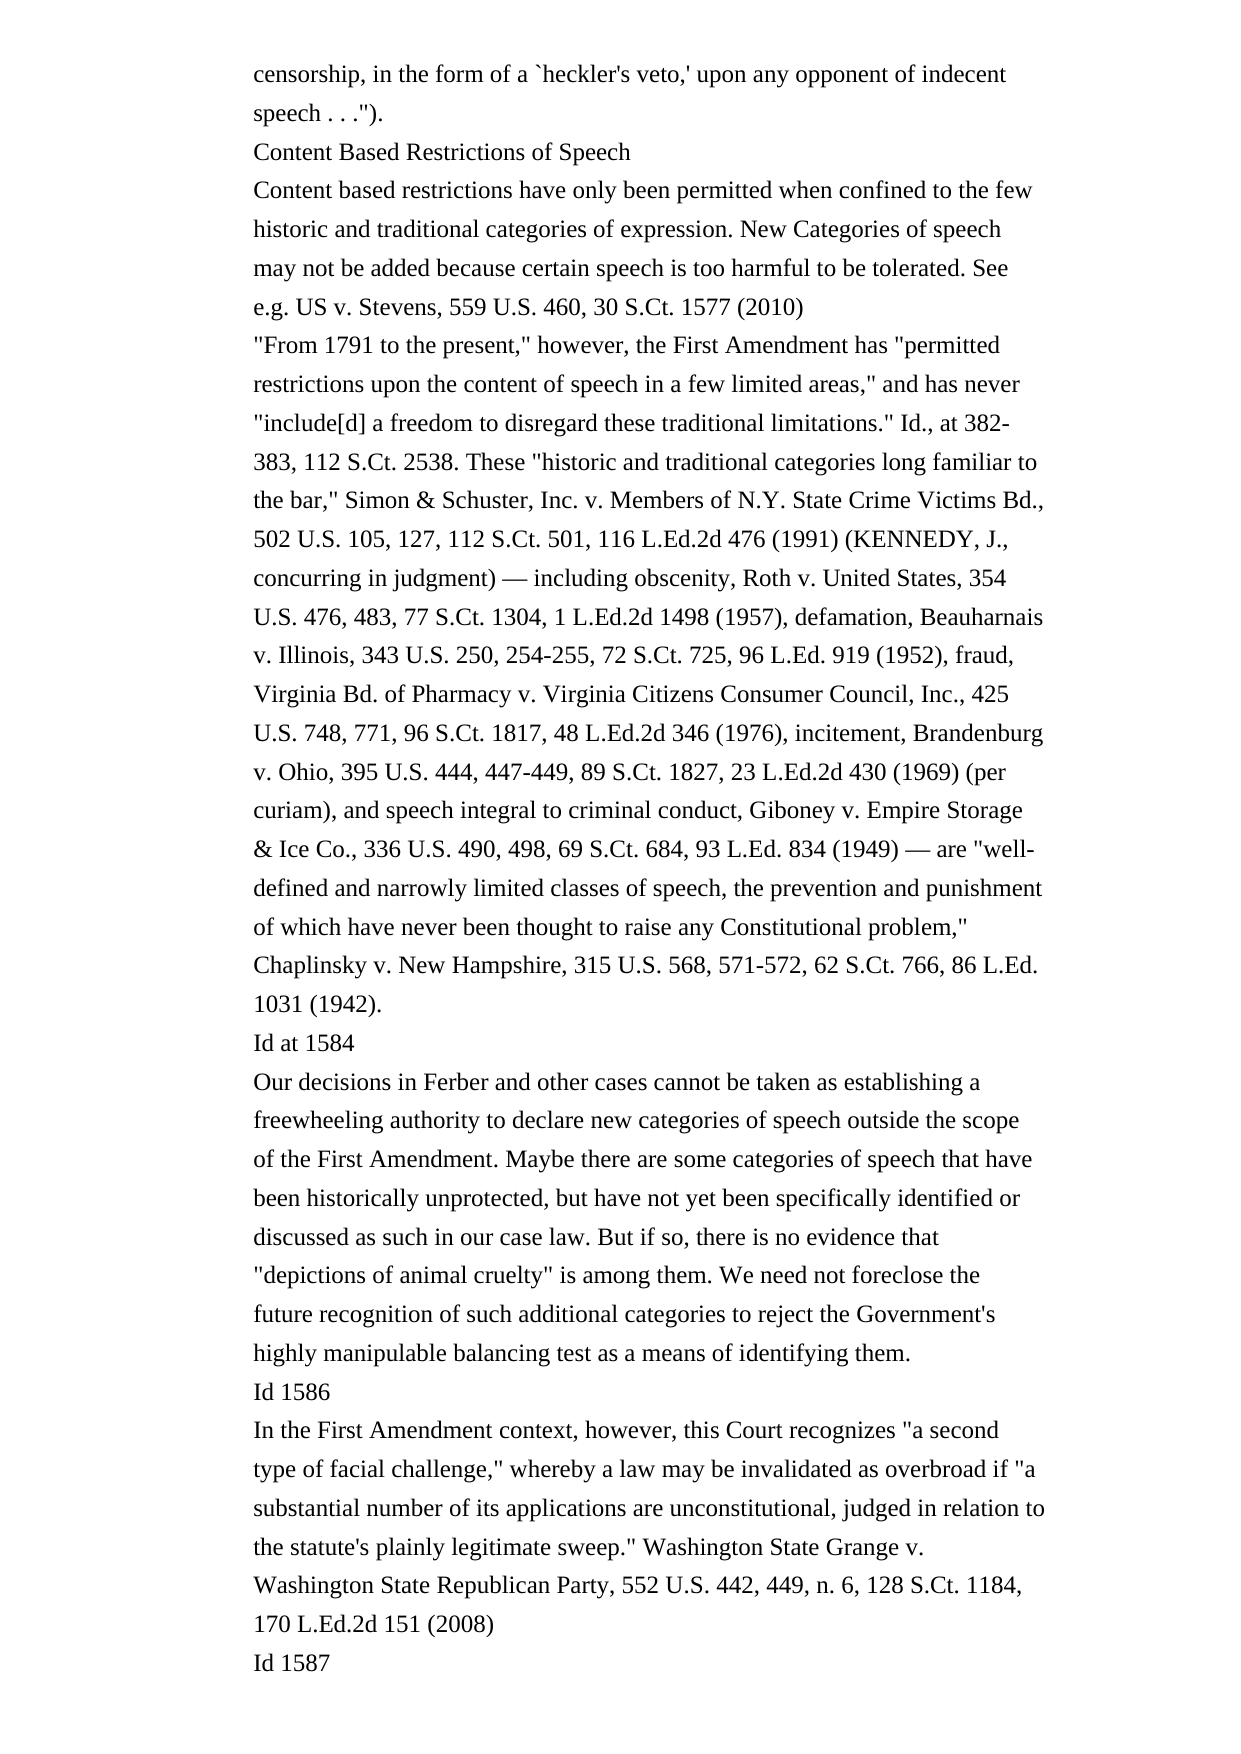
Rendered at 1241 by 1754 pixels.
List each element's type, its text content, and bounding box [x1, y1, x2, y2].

text censorship, in the form of a `heckler's veto,' upon any opponent of indecent speech . . ."). Content Based Restrictions of Speech Content based restrictions have only been permitted when confined to the few historic and traditional categories of expression. New Categories of speech may not be added because certain speech is too harmful to be tolerated. See e.g. US v. Stevens, 559 U.S. 460, 30 S.Ct. 1577 (2010) "From 1791 to the present," however, the First Amendment has "permitted restrictions upon the content of speech in a few limited areas," and has never "include[d] a freedom to disregard these traditional limitations." Id., at 382-383, 112 S.Ct. 2538. These "historic and traditional categories long familiar to the bar," Simon & Schuster, Inc. v. Members of N.Y. State Crime Victims Bd., 502 U.S. 105, 127, 112 S.Ct. 501, 116 L.Ed.2d 476 (1991) (KENNEDY, J., concurring in judgment) — including obscenity, Roth v. United States, 354 U.S. 476, 483, 77 S.Ct. 1304, 1 L.Ed.2d 1498 (1957), defamation, Beauharnais v. Illinois, 343 U.S. 250, 254-255, 72 S.Ct. 725, 96 L.Ed. 919 (1952), fraud, Virginia Bd. of Pharmacy v. Virginia Citizens Consumer Council, Inc., 425 U.S. 748, 771, 96 S.Ct. 1817, 48 L.Ed.2d 346 (1976), incitement, Brandenburg v. Ohio, 395 U.S. 444, 447-449, 89 S.Ct. 1827, 23 L.Ed.2d 430 (1969) (per curiam), and speech integral to criminal conduct, Giboney v. Empire Storage & Ice Co., 336 U.S. 490, 498, 69 S.Ct. 684, 93 L.Ed. 834 (1949) — are "well-defined and narrowly limited classes of speech, the prevention and punishment of which have never been thought to raise any Constitutional problem," Chaplinsky v. New Hampshire, 315 U.S. 568, 571-572, 62 S.Ct. 766, 86 L.Ed. 1031 (1942). Id at 1584 Our decisions in Ferber and other cases cannot be taken as establishing a freewheeling authority to declare new categories of speech outside the scope of the First Amendment. Maybe there are some categories of speech that have been historically unprotected, but have not yet been specifically identified or discussed as such in our case law. But if so, there is no evidence that "depictions of animal cruelty" is among them. We need not foreclose the future recognition of such additional categories to reject the Government's highly manipulable balancing test as a means of identifying them. Id 1586 In the First Amendment context, however, this Court recognizes "a second type of facial challenge," whereby a law may be invalidated as overbroad if "a substantial number of its applications are unconstitutional, judged in relation to the statute's plainly legitimate sweep." Washington State Grange v. Washington State Republican Party, 552 U.S. 442, 449, n. 6, 128 S.Ct. 1184, 170 L.Ed.2d 151 (2008) Id 1587 [253, 59, 1046, 1677]
